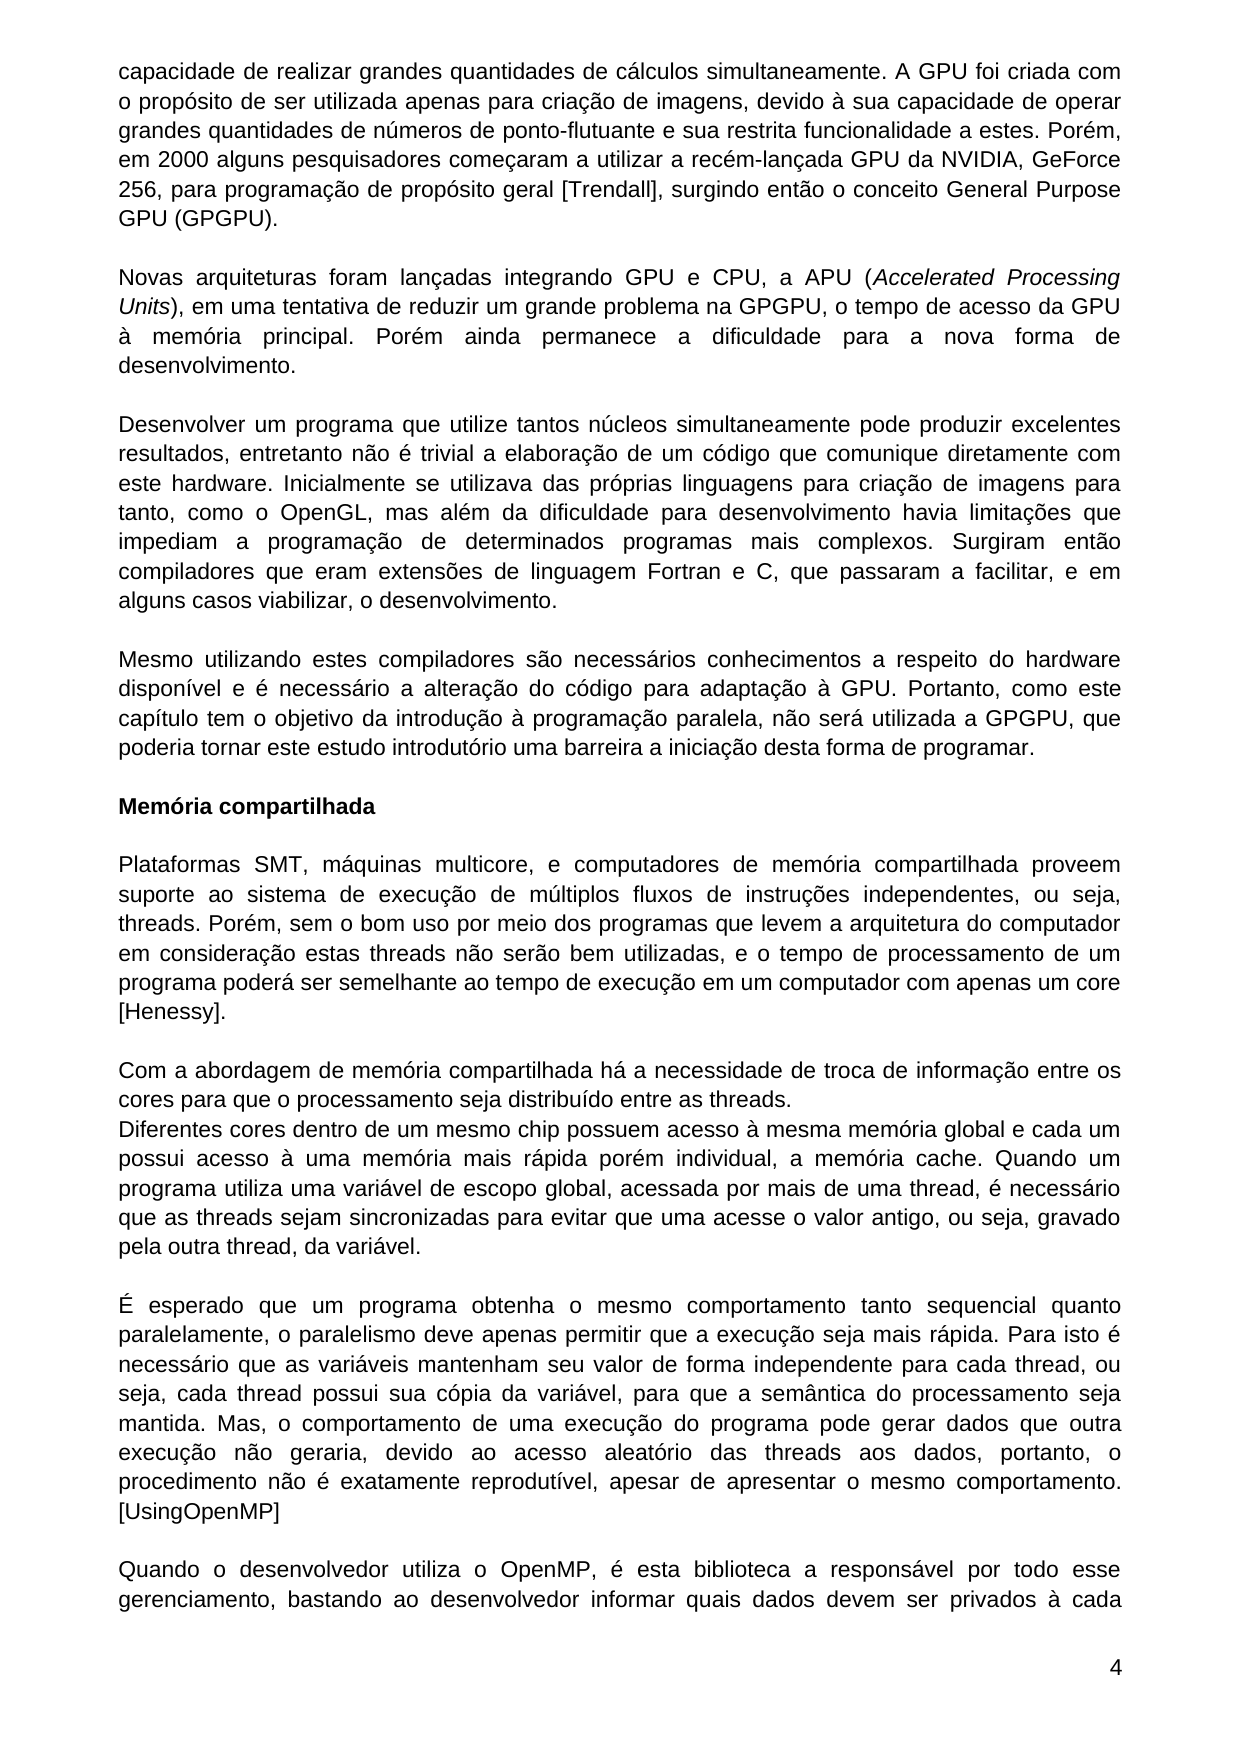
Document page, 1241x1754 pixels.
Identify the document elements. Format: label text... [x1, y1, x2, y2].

text Quando o desenvolvedor utiliza o OpenMP, é esta biblioteca a responsável por todo esse gerenciamento, bastando ao desenvolvedor informar quais dados devem ser privados à cada [118, 1557, 1122, 1612]
text Novas arquiteturas foram lançadas integrando GPU e CPU, a APU (Accelerated Processing Units), em uma tentativa de reduzir um grande problema na GPGPU, o tempo de acesso da GPU à memória principal. Porém ainda permanece a dificuldade para a nova forma de desenvolvimento. [118, 265, 1122, 378]
text Desenvolver um programa que utilize tantos núcleos simultaneamente pode produzir excelentes resultados, entretanto não é trivial a elaboração de um código que comunique diretamente com este hardware. Inicialmente se utilizava das próprias linguagens para criação de imagens para tanto, como o OpenGL, mas além da dificuldade para desenvolvimento havia limitações que impediam a programação de determinados programas mais complexos. Surgiram então compiladores que eram extensões de linguagem Fortran e C, que passaram a facilitar, e em alguns casos viabilizar, o desenvolvimento. [118, 412, 1122, 613]
text capacidade de realizar grandes quantidades de cálculos simultaneamente. A GPU foi criada com o propósito de ser utilizada apenas para criação de imagens, devido à sua capacidade de operar grandes quantidades de números de ponto-flutuante e sua restrita funcionalidade a estes. Porém, em 2000 alguns pesquisadores começaram a utilizar a recém-lançada GPU da NVIDIA, GeForce 256, para programação de propósito geral [Trendall], surgindo então o conceito General Purpose GPU (GPGPU). [118, 59, 1122, 232]
text Diferentes cores dentro de um mesmo chip possuem acesso à mesma memória global e cada um possui acesso à uma memória mais rápida porém individual, a memória cache. Quando um programa utiliza uma variável de escopo global, acessada por mais de uma thread, é necessário que as threads sejam sincronizadas para evitar que uma acesse o valor antigo, ou seja, gravado pela outra thread, da variável. [118, 1117, 1122, 1260]
text Plataformas SMT, máquinas multicore, e computadores de memória compartilhada proveem suporte ao sistema de execução de múltiplos fluxos de instruções independentes, ou seja, threads. Porém, sem o bom uso por meio dos programas que levem a arquitetura do computador em consideração estas threads não serão bem utilizadas, e o tempo de processamento de um programa poderá ser semelhante ao tempo de execução em um computador com apenas um core [Henessy]. [118, 852, 1122, 1025]
text Mesmo utilizando estes compiladores são necessários conhecimentos a respeito do hardware disponível e é necessário a alteração do código para adaptação à GPU. Portanto, como este capítulo tem o objetivo da introdução à programação paralela, não será utilizada a GPGPU, que poderia tornar este estudo introdutório uma barreira a iniciação desta forma de programar. [118, 647, 1122, 760]
text É esperado que um programa obtenha o mesmo comportamento tanto sequencial quanto paralelamente, o paralelismo deve apenas permitir que a execução seja mais rápida. Para isto é necessário que as variáveis mantenham seu valor de forma independente para cada thread, ou seja, cada thread possui sua cópia da variável, para que a semântica do processamento seja mantida. Mas, o comportamento de uma execução do programa pode gerar dados que outra execução não geraria, devido ao acesso aleatório das threads aos dados, portanto, o procedimento não é exatamente reprodutível, apesar de apresentar o mesmo comportamento. [UsingOpenMP] [118, 1293, 1122, 1524]
text Com a abordagem de memória compartilhada há a necessidade de troca de informação entre os cores para que o processamento seja distribuído entre as threads. [118, 1058, 1122, 1113]
text Memória compartilhada [118, 793, 1122, 819]
